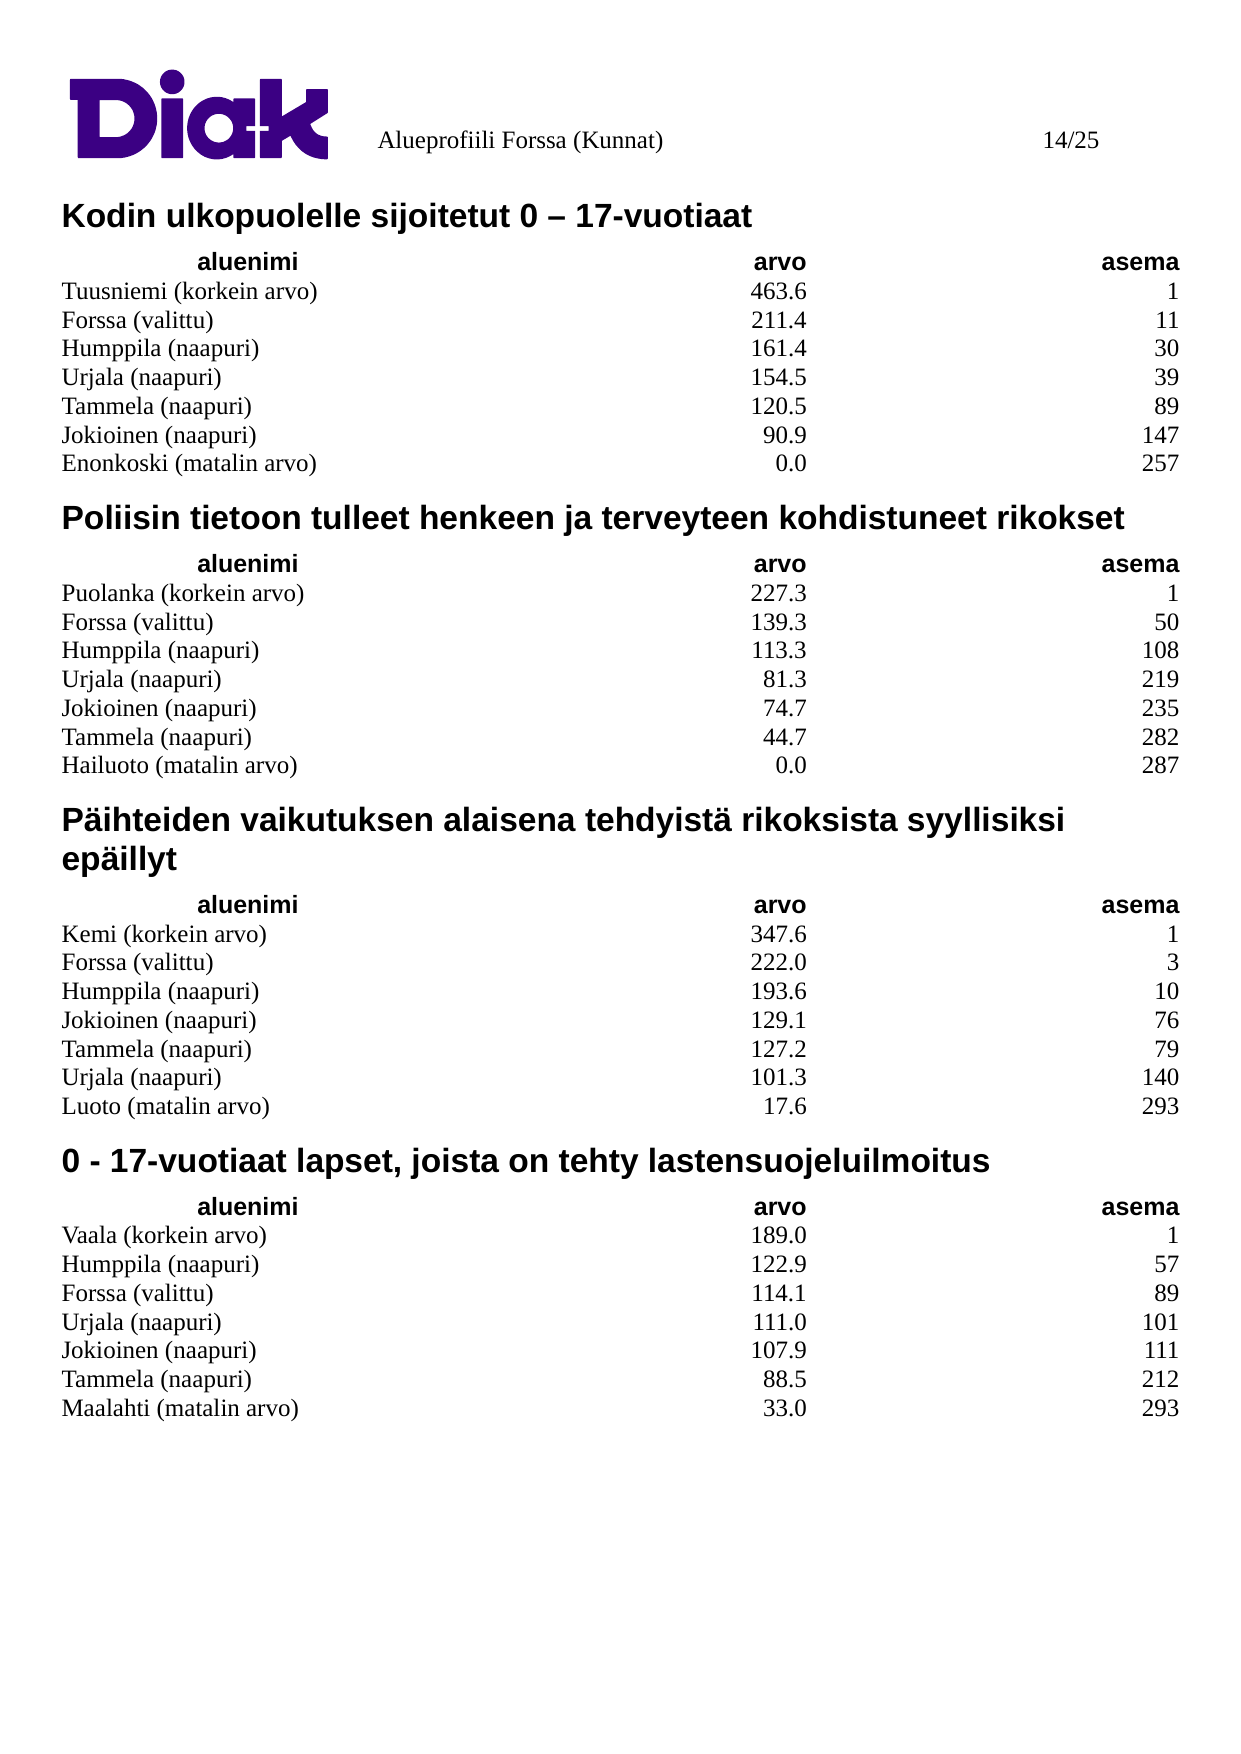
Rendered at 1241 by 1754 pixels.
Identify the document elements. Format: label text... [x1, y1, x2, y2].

table_cell Jokioinen (naapuri) [61, 693, 434, 722]
table_cell 222.0 [434, 948, 806, 976]
table_cell 147 [806, 420, 1179, 448]
table_cell 0.0 [434, 449, 806, 477]
table_cell Tammela (naapuri) [61, 1034, 434, 1062]
table_cell 287 [806, 751, 1179, 779]
table_cell 3 [806, 948, 1179, 976]
table_header asema [806, 247, 1179, 276]
table_cell Forssa (valittu) [61, 607, 434, 636]
table_cell Forssa (valittu) [61, 1278, 434, 1307]
table_cell Tammela (naapuri) [61, 1364, 434, 1393]
table_cell 108 [806, 636, 1179, 664]
table_cell 111.0 [434, 1307, 806, 1336]
table_cell 212 [806, 1364, 1179, 1393]
table_cell 76 [806, 1005, 1179, 1034]
table_cell 463.6 [434, 276, 806, 305]
table_cell 120.5 [434, 391, 806, 420]
table_cell 140 [806, 1063, 1179, 1091]
table_cell 79 [806, 1034, 1179, 1062]
table_cell 0.0 [434, 751, 806, 779]
table_cell 50 [806, 607, 1179, 636]
table_cell Tammela (naapuri) [61, 391, 434, 420]
table_header arvo [434, 1192, 806, 1221]
table_cell 235 [806, 693, 1179, 722]
table_cell 347.6 [434, 919, 806, 947]
table_cell 122.9 [434, 1249, 806, 1278]
table_cell 81.3 [434, 664, 806, 693]
table_cell 74.7 [434, 693, 806, 722]
table_header arvo [434, 247, 806, 276]
table_cell 114.1 [434, 1278, 806, 1307]
table_header asema [806, 1192, 1179, 1221]
table_cell 113.3 [434, 636, 806, 664]
table_cell 282 [806, 722, 1179, 751]
table_cell Tammela (naapuri) [61, 722, 434, 751]
table_header asema [806, 890, 1179, 919]
table_cell Forssa (valittu) [61, 305, 434, 333]
subtitle Poliisin tietoon tulleet henkeen ja terveyteen kohdistuneet rikokset [61, 498, 1179, 537]
table_cell Urjala (naapuri) [61, 362, 434, 391]
table_cell 10 [806, 976, 1179, 1005]
table_cell 17.6 [434, 1091, 806, 1120]
table_cell Humppila (naapuri) [61, 636, 434, 664]
table_cell 57 [806, 1249, 1179, 1278]
table_cell 89 [806, 391, 1179, 420]
table_cell 111 [806, 1336, 1179, 1364]
table_cell Kemi (korkein arvo) [61, 919, 434, 947]
table_header aluenimi [61, 247, 434, 276]
table_cell Tuusniemi (korkein arvo) [61, 276, 434, 305]
table_cell 11 [806, 305, 1179, 333]
table_cell 1 [806, 276, 1179, 305]
table_header arvo [434, 549, 806, 578]
table_cell 219 [806, 664, 1179, 693]
table_cell 88.5 [434, 1364, 806, 1393]
table_cell 227.3 [434, 578, 806, 607]
table_cell Forssa (valittu) [61, 948, 434, 976]
table_cell 1 [806, 919, 1179, 947]
table_cell Hailuoto (matalin arvo) [61, 751, 434, 779]
table_cell Luoto (matalin arvo) [61, 1091, 434, 1120]
table_cell Jokioinen (naapuri) [61, 1336, 434, 1364]
table_cell Urjala (naapuri) [61, 1063, 434, 1091]
table_cell Urjala (naapuri) [61, 1307, 434, 1336]
table_header aluenimi [61, 549, 434, 578]
table_cell Maalahti (matalin arvo) [61, 1393, 434, 1422]
table_cell 89 [806, 1278, 1179, 1307]
table_cell 30 [806, 334, 1179, 362]
table_cell 293 [806, 1091, 1179, 1120]
table_cell 33.0 [434, 1393, 806, 1422]
table_cell 189.0 [434, 1221, 806, 1249]
table_cell 101 [806, 1307, 1179, 1336]
table_cell 129.1 [434, 1005, 806, 1034]
subtitle 0 - 17-vuotiaat lapset, joista on tehty lastensuojeluilmoitus [61, 1141, 1179, 1179]
table_header asema [806, 549, 1179, 578]
subtitle Kodin ulkopuolelle sijoitetut 0 – 17-vuotiaat [61, 196, 1179, 235]
table_cell 90.9 [434, 420, 806, 448]
table_cell 257 [806, 449, 1179, 477]
table_cell Humppila (naapuri) [61, 1249, 434, 1278]
table_cell 39 [806, 362, 1179, 391]
table_cell 139.3 [434, 607, 806, 636]
table_cell 211.4 [434, 305, 806, 333]
table_cell Jokioinen (naapuri) [61, 1005, 434, 1034]
table_cell 101.3 [434, 1063, 806, 1091]
table_cell Puolanka (korkein arvo) [61, 578, 434, 607]
table_cell 154.5 [434, 362, 806, 391]
table_cell Humppila (naapuri) [61, 976, 434, 1005]
table_cell 1 [806, 578, 1179, 607]
table_header aluenimi [61, 890, 434, 919]
table_cell 107.9 [434, 1336, 806, 1364]
table_cell 193.6 [434, 976, 806, 1005]
table_cell 44.7 [434, 722, 806, 751]
table_cell 127.2 [434, 1034, 806, 1062]
table_cell Urjala (naapuri) [61, 664, 434, 693]
table_cell 1 [806, 1221, 1179, 1249]
table_header aluenimi [61, 1192, 434, 1221]
table_cell Vaala (korkein arvo) [61, 1221, 434, 1249]
table_cell Humppila (naapuri) [61, 334, 434, 362]
subtitle Päihteiden vaikutuksen alaisena tehdyistä rikoksista syyllisiksi epäillyt [61, 800, 1179, 877]
table_cell 161.4 [434, 334, 806, 362]
table_header arvo [434, 890, 806, 919]
table_cell Jokioinen (naapuri) [61, 420, 434, 448]
table_cell Enonkoski (matalin arvo) [61, 449, 434, 477]
table_cell 293 [806, 1393, 1179, 1422]
